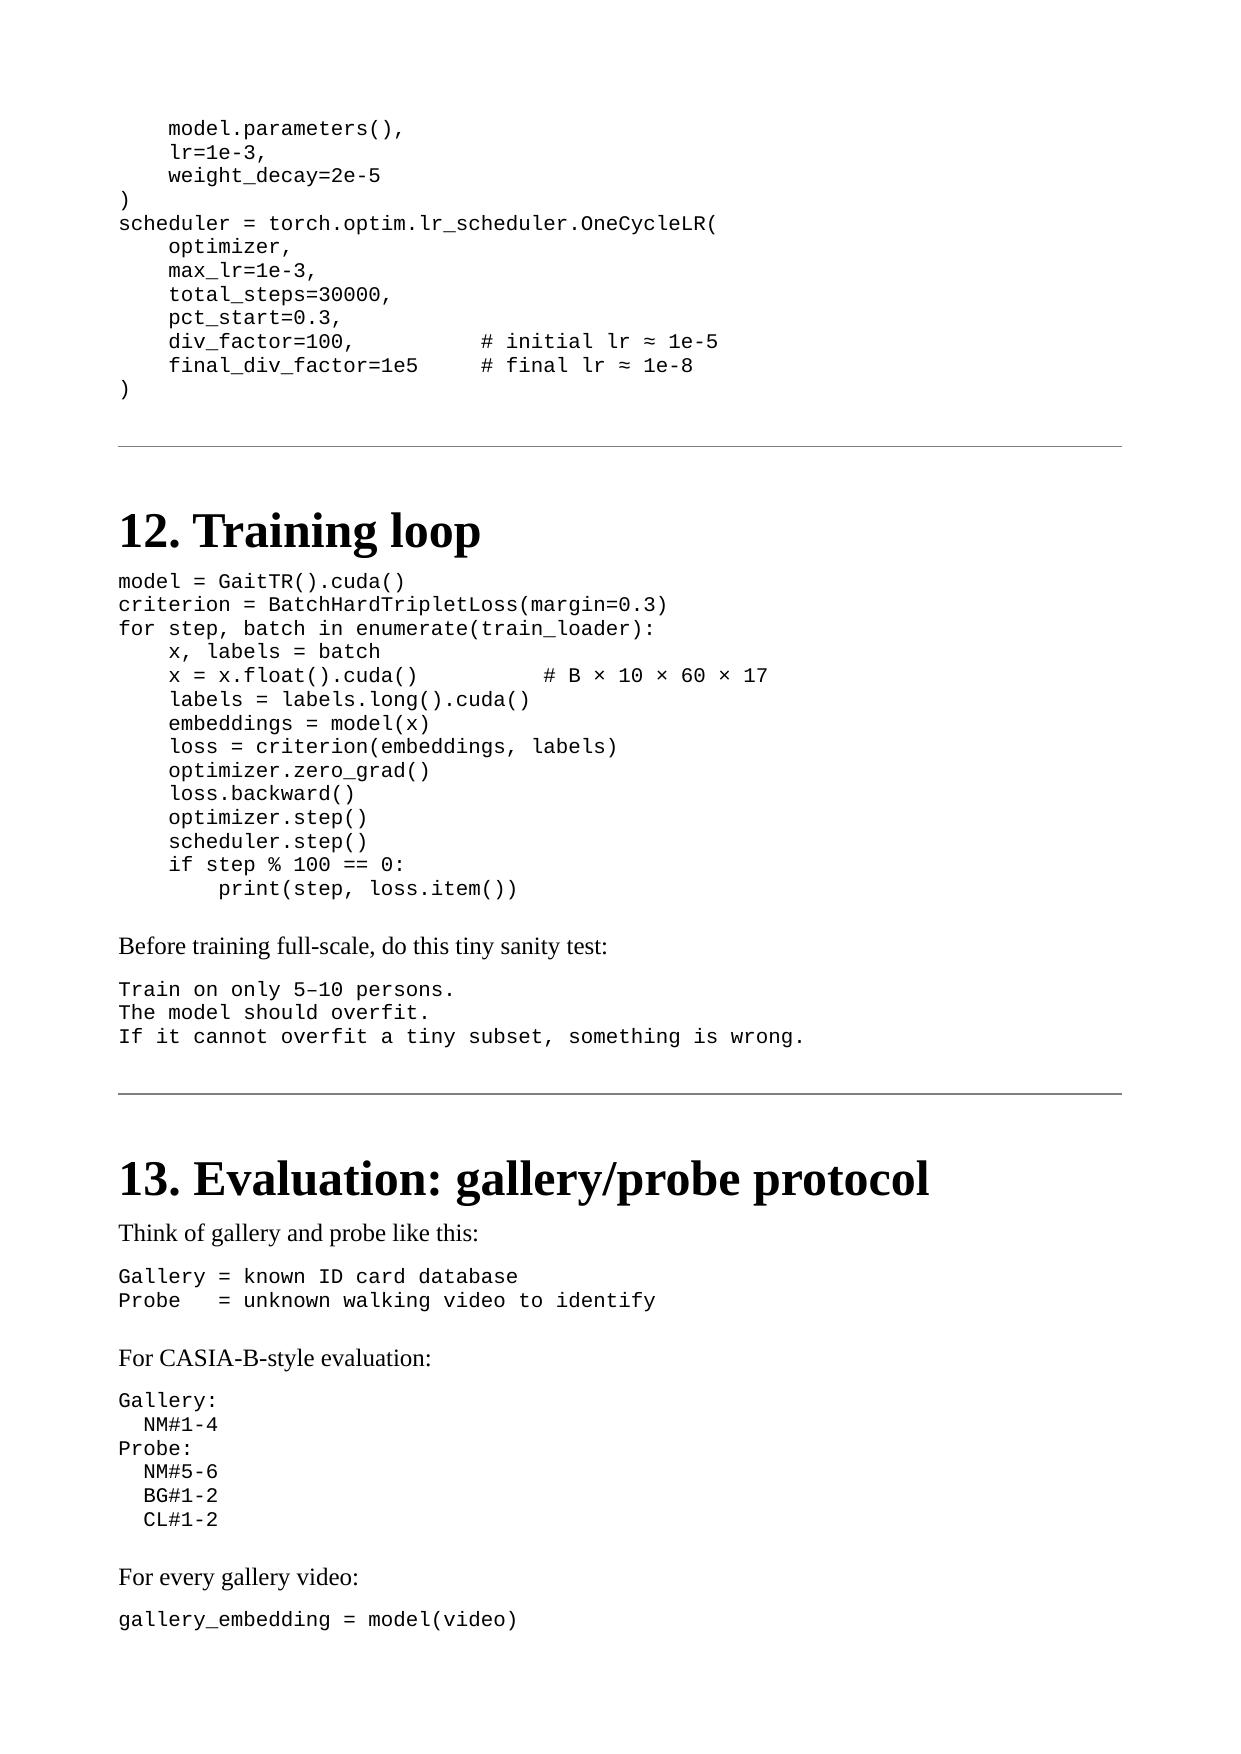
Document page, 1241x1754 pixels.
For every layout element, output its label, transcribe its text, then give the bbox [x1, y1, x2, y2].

text embeddings = model(x) [118, 712, 1122, 736]
text BG#1-2 [118, 1485, 1122, 1509]
text lr=1e-3, [118, 142, 1122, 165]
text optimizer, [118, 236, 1122, 260]
text for step, batch in enumerate(train_loader): [118, 618, 1122, 642]
text For every gallery video: [118, 1562, 1122, 1591]
text CL#1-2 [118, 1509, 1122, 1532]
text scheduler.step() [118, 831, 1122, 854]
subtitle 12. Training loop [118, 501, 1122, 558]
text weight_decay=2e-5 [118, 165, 1122, 189]
text For CASIA-B-style evaluation: [118, 1343, 1122, 1372]
text model = GaitTR().cuda() [118, 571, 1122, 594]
text final_div_factor=1e5 # final lr ≈ 1e-8 [118, 354, 1122, 378]
text x, labels = batch [118, 642, 1122, 665]
text Probe: [118, 1438, 1122, 1461]
text pct_start=0.3, [118, 307, 1122, 331]
text scheduler = torch.optim.lr_scheduler.OneCycleLR( [118, 213, 1122, 236]
text optimizer.step() [118, 807, 1122, 831]
text Think of gallery and probe like this: [118, 1218, 1122, 1247]
text gallery_embedding = model(video) [118, 1609, 1122, 1633]
text Gallery = known ID card database [118, 1266, 1122, 1290]
subtitle 13. Evaluation: gallery/probe protocol [118, 1148, 1122, 1206]
text total_steps=30000, [118, 284, 1122, 307]
text If it cannot overfit a tiny subset, something is wrong. [118, 1026, 1122, 1050]
text Probe = unknown walking video to identify [118, 1290, 1122, 1313]
text x = x.float().cuda() # B × 10 × 60 × 17 [118, 665, 1122, 689]
text Before training full-scale, do this tiny sanity test: [118, 931, 1122, 960]
text NM#1-4 [118, 1414, 1122, 1438]
text loss = criterion(embeddings, labels) [118, 736, 1122, 760]
text max_lr=1e-3, [118, 260, 1122, 284]
text optimizer.zero_grad() [118, 760, 1122, 783]
text ) [118, 189, 1122, 213]
text ) [118, 378, 1122, 402]
text loss.backward() [118, 783, 1122, 807]
text The model should overfit. [118, 1002, 1122, 1026]
text model.parameters(), [118, 118, 1122, 142]
text NM#5-6 [118, 1461, 1122, 1485]
text if step % 100 == 0: [118, 854, 1122, 878]
text labels = labels.long().cuda() [118, 689, 1122, 712]
text criterion = BatchHardTripletLoss(margin=0.3) [118, 594, 1122, 618]
text div_factor=100, # initial lr ≈ 1e-5 [118, 331, 1122, 354]
text Train on only 5–10 persons. [118, 979, 1122, 1002]
text print(step, loss.item()) [118, 878, 1122, 902]
text Gallery: [118, 1390, 1122, 1414]
